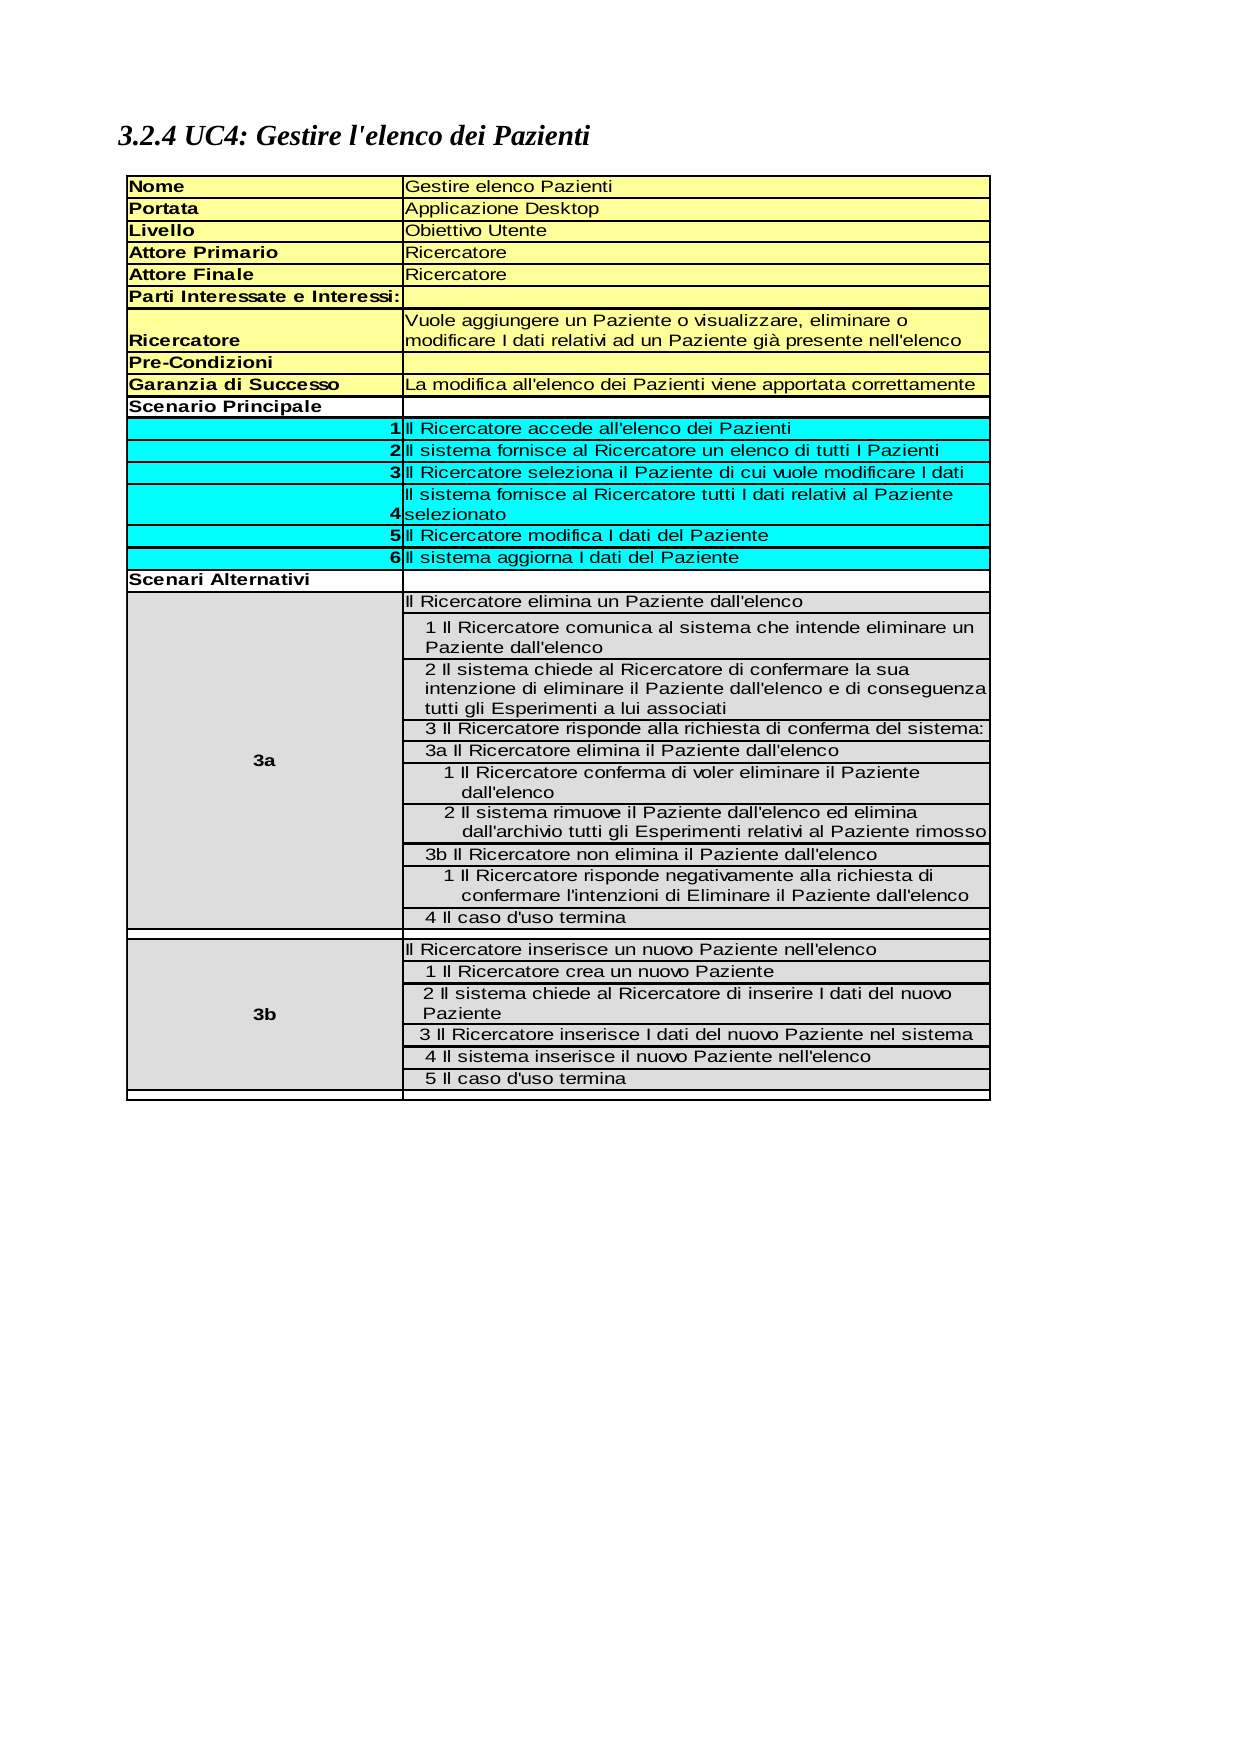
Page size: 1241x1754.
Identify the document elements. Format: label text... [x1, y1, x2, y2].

subtitle 3.2.4 UC4: Gestire l'elenco dei Pazienti [118, 118, 1122, 152]
